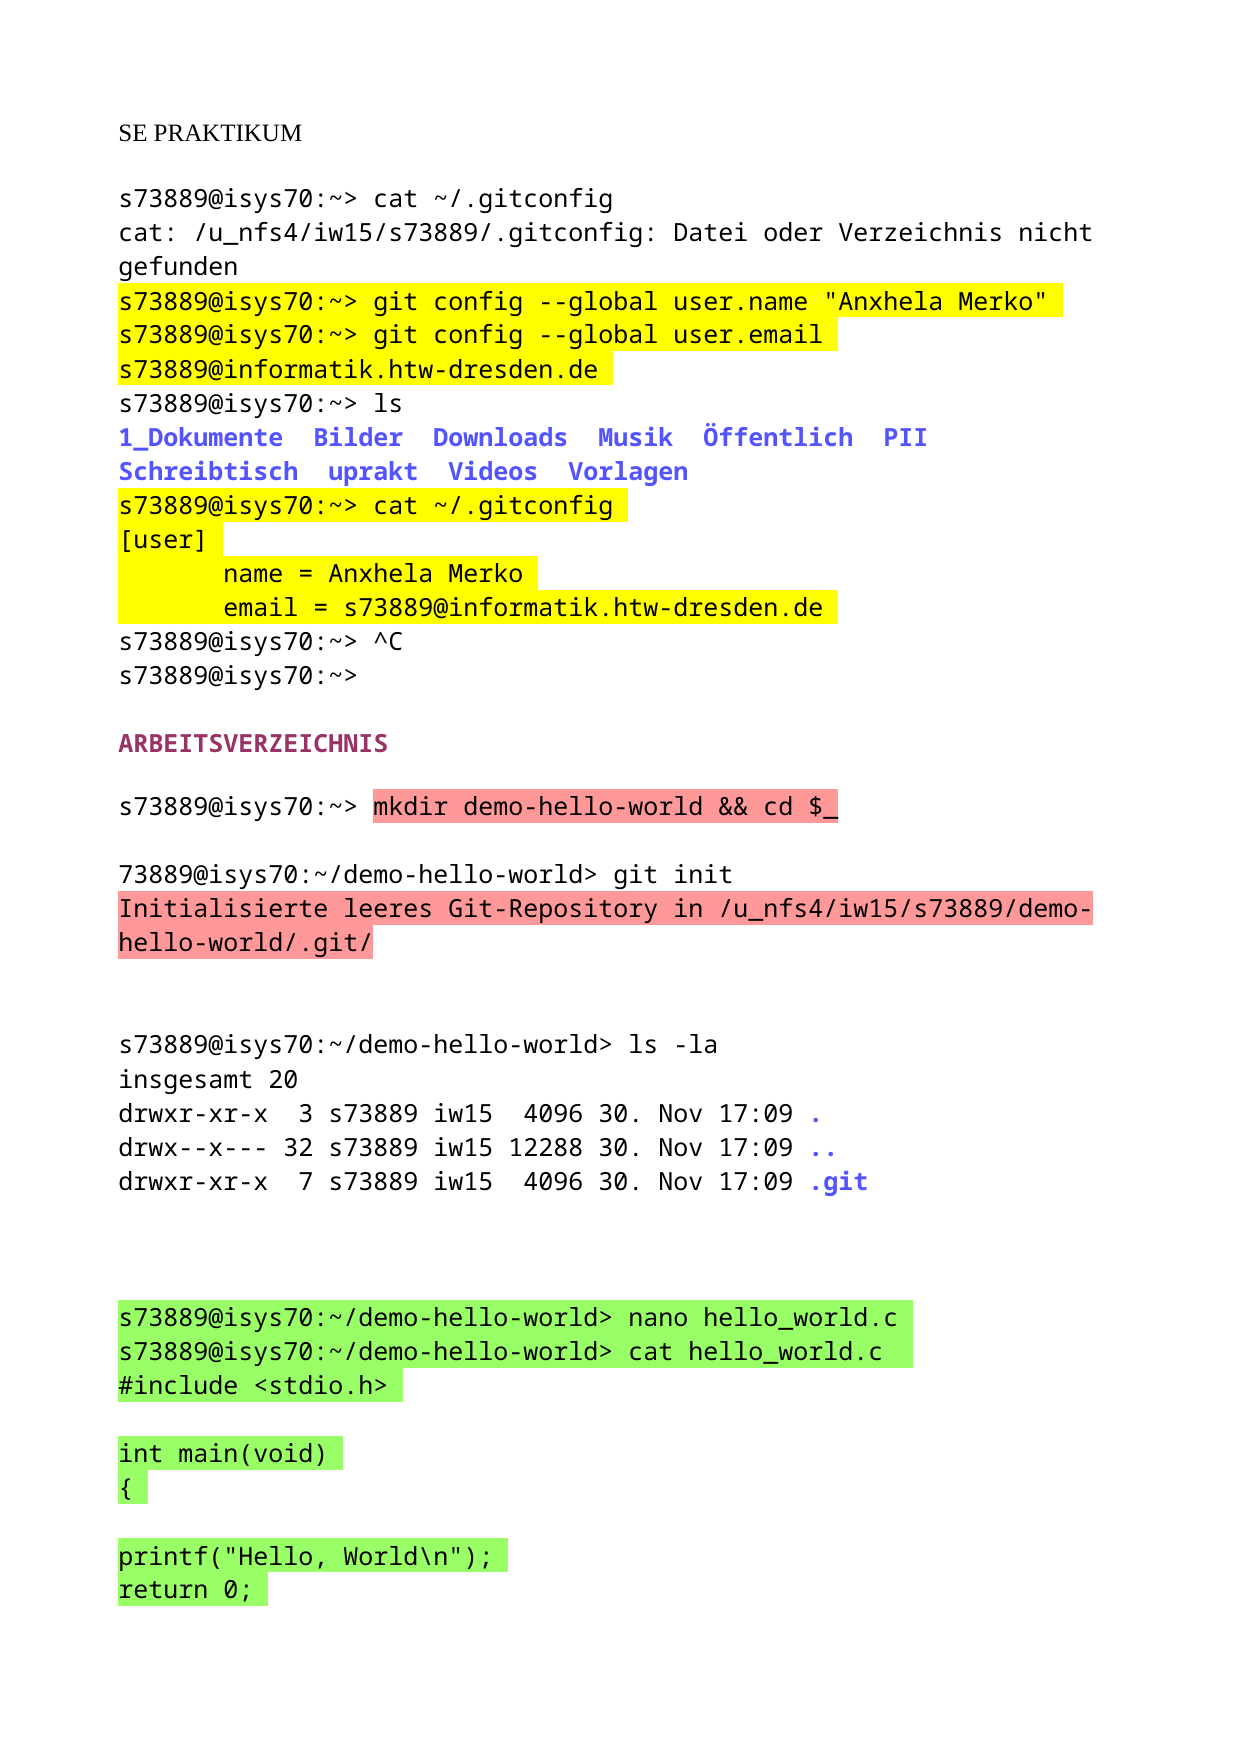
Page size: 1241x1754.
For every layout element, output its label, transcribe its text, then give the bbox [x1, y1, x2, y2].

text s73889@isys70:~/demo-hello-world> nano hello_world.c s73889@isys70:~/demo-hello-world> cat hello_world.c #include <stdio.h> int main(void) { printf("Hello, World\n"); return 0; [118, 1266, 1122, 1606]
text 73889@isys70:~/demo-hello-world> git init Initialisierte leeres Git-Repository in /u_nfs4/iw15/s73889/demo-hello-world/.git/ [118, 857, 1122, 993]
text s73889@isys70:~> mkdir demo-hello-world && cd $_ [118, 789, 1122, 823]
text s73889@isys70:~> cat ~/.gitconfig cat: /u_nfs4/iw15/s73889/.gitconfig: Datei oder Verzeichnis nicht gefunden s73889@isys70:~> git config --global user.name "Anxhela Merko" s73889@isys70:~> git config --global user.email s73889@informatik.htw-dresden.de s73889@isys70:~> ls 1_Dokumente Bilder Downloads Musik Öffentlich PII Schreibtisch uprakt Videos Vorlagen s73889@isys70:~> cat ~/.gitconfig [user] name = Anxhela Merko email = s73889@informatik.htw-dresden.de s73889@isys70:~> ^C s73889@isys70:~> ARBEITSVERZEICHNIS [118, 147, 1122, 760]
text s73889@isys70:~/demo-hello-world> ls -la insgesamt 20 drwxr-xr-x 3 s73889 iw15 4096 30. Nov 17:09 . drwx--x--- 32 s73889 iw15 12288 30. Nov 17:09 .. drwxr-xr-x 7 s73889 iw15 4096 30. Nov 17:09 .git [118, 1027, 1122, 1197]
text SE PRAKTIKUM [118, 118, 1122, 147]
